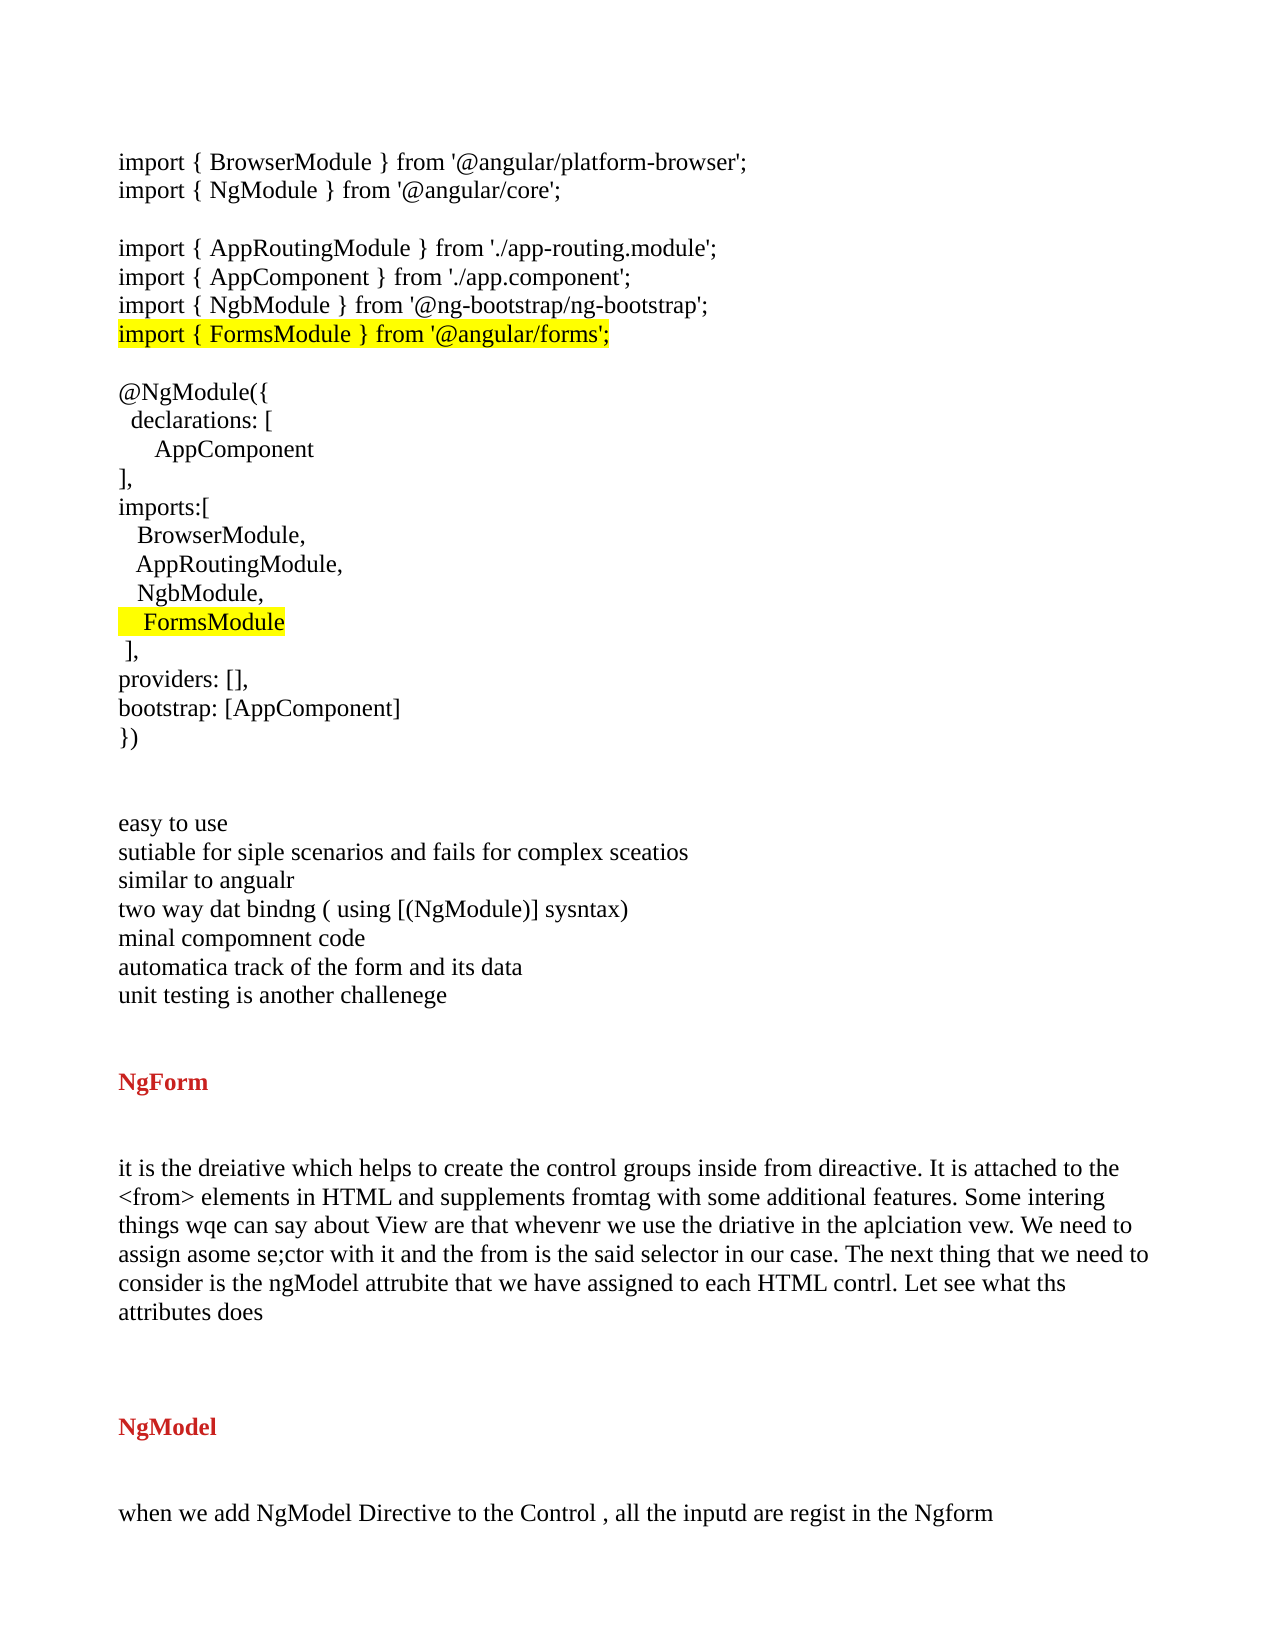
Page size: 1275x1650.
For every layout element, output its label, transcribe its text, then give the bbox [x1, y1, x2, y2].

text NgForm [118, 1067, 1157, 1096]
text import { NgbModule } from '@ng-bootstrap/ng-bootstrap'; [118, 291, 1157, 319]
text ], [118, 463, 1157, 492]
text similar to angualr [118, 866, 1157, 894]
text AppRoutingModule, [118, 549, 1157, 578]
text easy to use [118, 808, 1157, 837]
text NgModel [118, 1412, 1157, 1441]
text NgbModule, [118, 578, 1157, 607]
text import { NgModule } from '@angular/core'; [118, 176, 1157, 204]
text BrowserModule, [118, 521, 1157, 549]
text declarations: [ [118, 406, 1157, 434]
text import { FormsModule } from '@angular/forms'; [118, 319, 1157, 348]
text import { AppRoutingModule } from './app-routing.module'; [118, 233, 1157, 262]
text import { BrowserModule } from '@angular/platform-browser'; [118, 147, 1157, 176]
text unit testing is another challenege [118, 981, 1157, 1009]
text AppComponent [118, 434, 1157, 463]
text bootstrap: [AppComponent] [118, 693, 1157, 722]
text minal compomnent code [118, 923, 1157, 952]
text @NgModule({ [118, 377, 1157, 406]
text automatica track of the form and its data [118, 952, 1157, 981]
text }) [118, 722, 1157, 751]
text it is the dreiative which helps to create the control groups inside from direactive. It is attached to the <from> elements in HTML and supplements fromtag with some additional features. Some intering things wqe can say about View are that whevenr we use the driative in the aplciation vew. We need to assign asome se;ctor with it and the from is the said selector in our case. The next thing that we need to consider is the ngModel attrubite that we have assigned to each HTML contrl. Let see what ths attributes does [118, 1153, 1157, 1326]
text imports:[ [118, 492, 1157, 521]
text FormsModule [118, 607, 1157, 636]
text import { AppComponent } from './app.component'; [118, 262, 1157, 291]
text sutiable for siple scenarios and fails for complex sceatios [118, 837, 1157, 866]
text ], [118, 636, 1157, 664]
text when we add NgModel Directive to the Control , all the inputd are regist in the Ngform [118, 1498, 1157, 1527]
text two way dat bindng ( using [(NgModule)] sysntax) [118, 894, 1157, 923]
text providers: [], [118, 664, 1157, 693]
